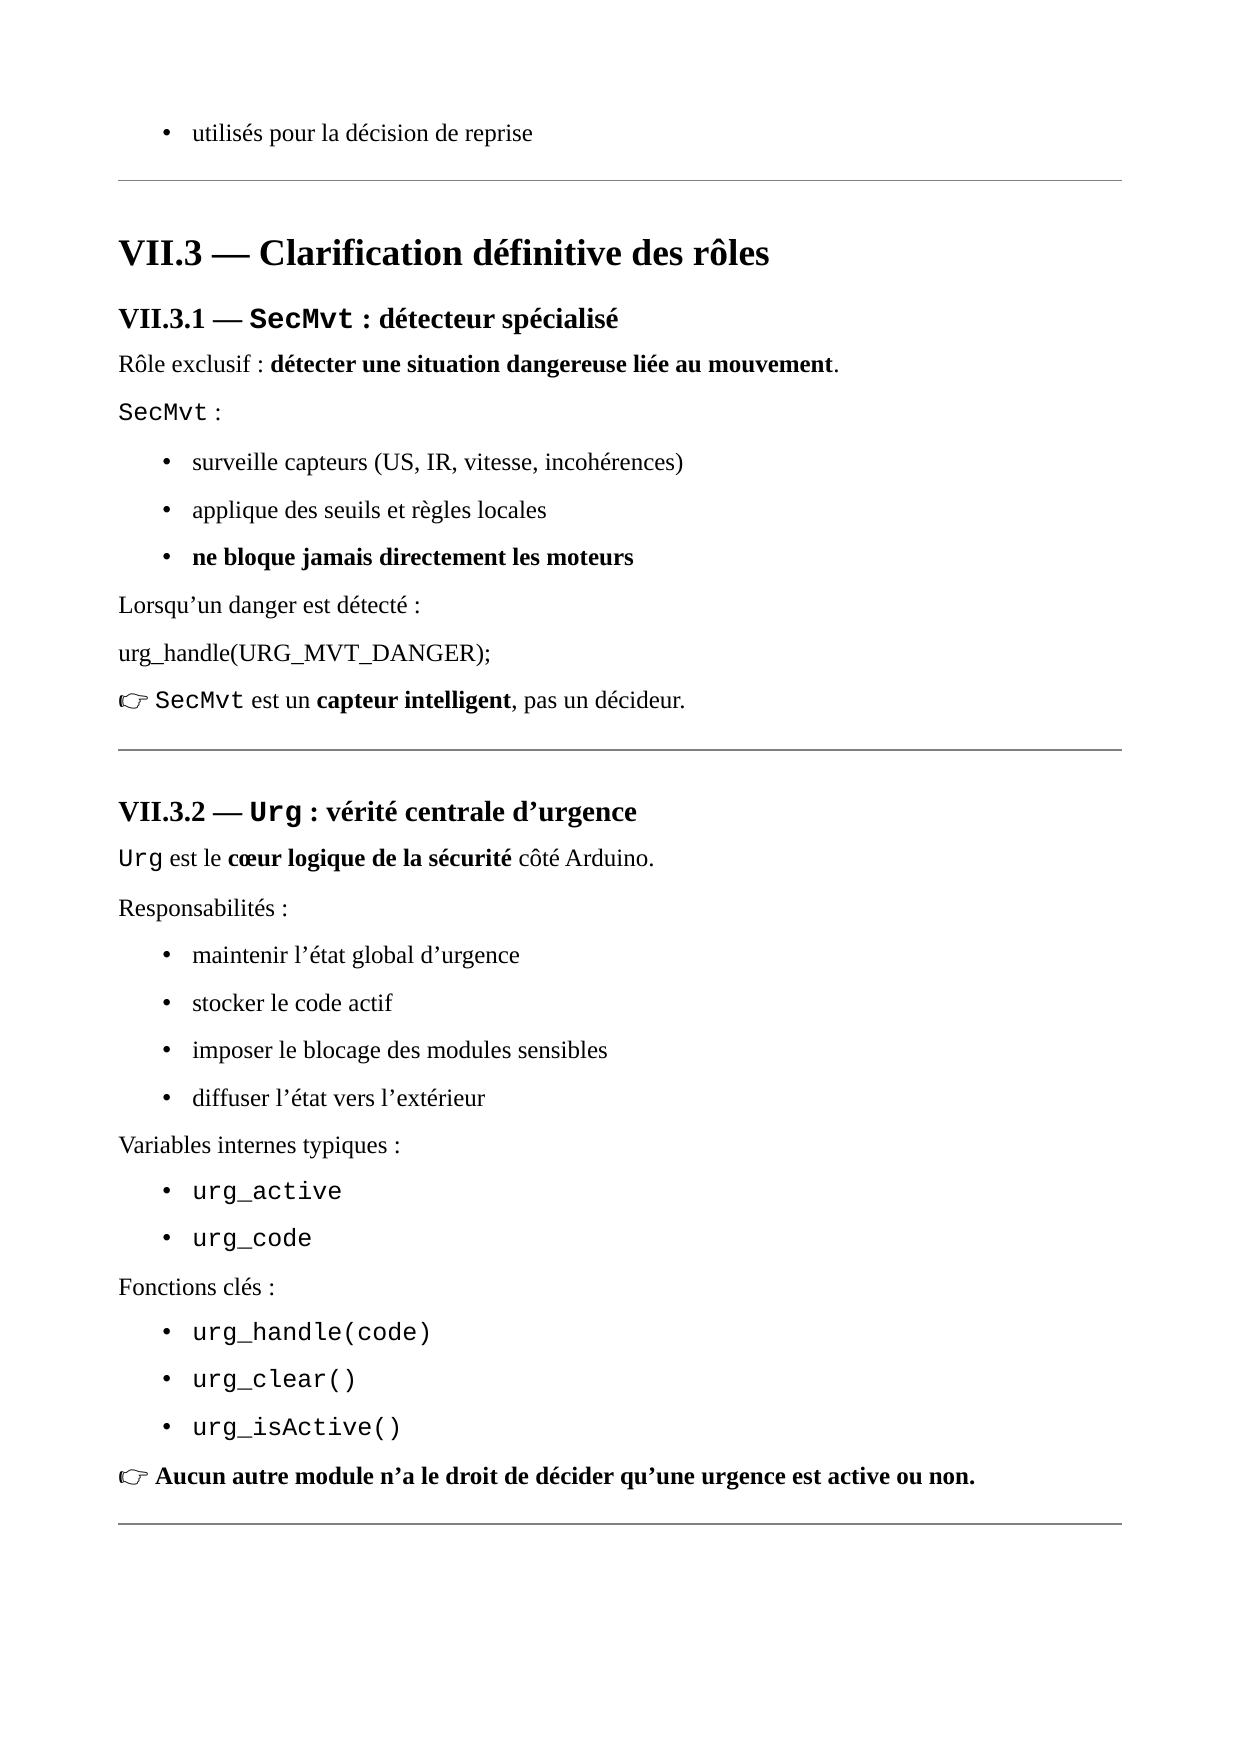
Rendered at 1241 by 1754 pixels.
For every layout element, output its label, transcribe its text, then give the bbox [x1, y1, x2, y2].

list imposer le blocage des modules sensibles [162, 1035, 1122, 1064]
list applique des seuils et règles locales [162, 495, 1122, 523]
text Fonctions clés : [118, 1272, 1122, 1301]
text Responsabilités : [118, 893, 1122, 921]
list urg_isActive() [162, 1414, 1122, 1442]
text Variables internes typiques : [118, 1131, 1122, 1159]
list ne bloque jamais directement les moteurs [162, 542, 1122, 571]
list maintenir l’état global d’urgence [162, 940, 1122, 969]
text 👉 SecMvt est un capteur intelligent, pas un décideur. [118, 685, 1122, 716]
list surveille capteurs (US, IR, vitesse, incohérences) [162, 447, 1122, 476]
text Lorsqu’un danger est détecté : [118, 590, 1122, 619]
text Rôle exclusif : détecter une situation dangereuse liée au mouvement. [118, 349, 1122, 378]
list diffuser l’état vers l’extérieur [162, 1083, 1122, 1112]
list urg_code [162, 1225, 1122, 1254]
list urg_clear() [162, 1367, 1122, 1395]
subtitle VII.3.1 — SecMvt : détecteur spécialisé [118, 301, 1122, 337]
list stocker le code actif [162, 988, 1122, 1017]
subtitle VII.3 — Clarification définitive des rôles [118, 231, 1122, 274]
subtitle VII.3.2 — Urg : vérité centrale d’urgence [118, 794, 1122, 830]
text 👉 Aucun autre module n’a le droit de décider qu’une urgence est active ou non. [118, 1461, 1122, 1490]
list utilisés pour la décision de reprise [162, 118, 1122, 147]
text Urg est le cœur logique de la sécurité côté Arduino. [118, 843, 1122, 873]
text SecMvt : [118, 397, 1122, 428]
text urg_handle(URG_MVT_DANGER); [118, 638, 1122, 666]
list urg_active [162, 1178, 1122, 1207]
list urg_handle(code) [162, 1320, 1122, 1348]
